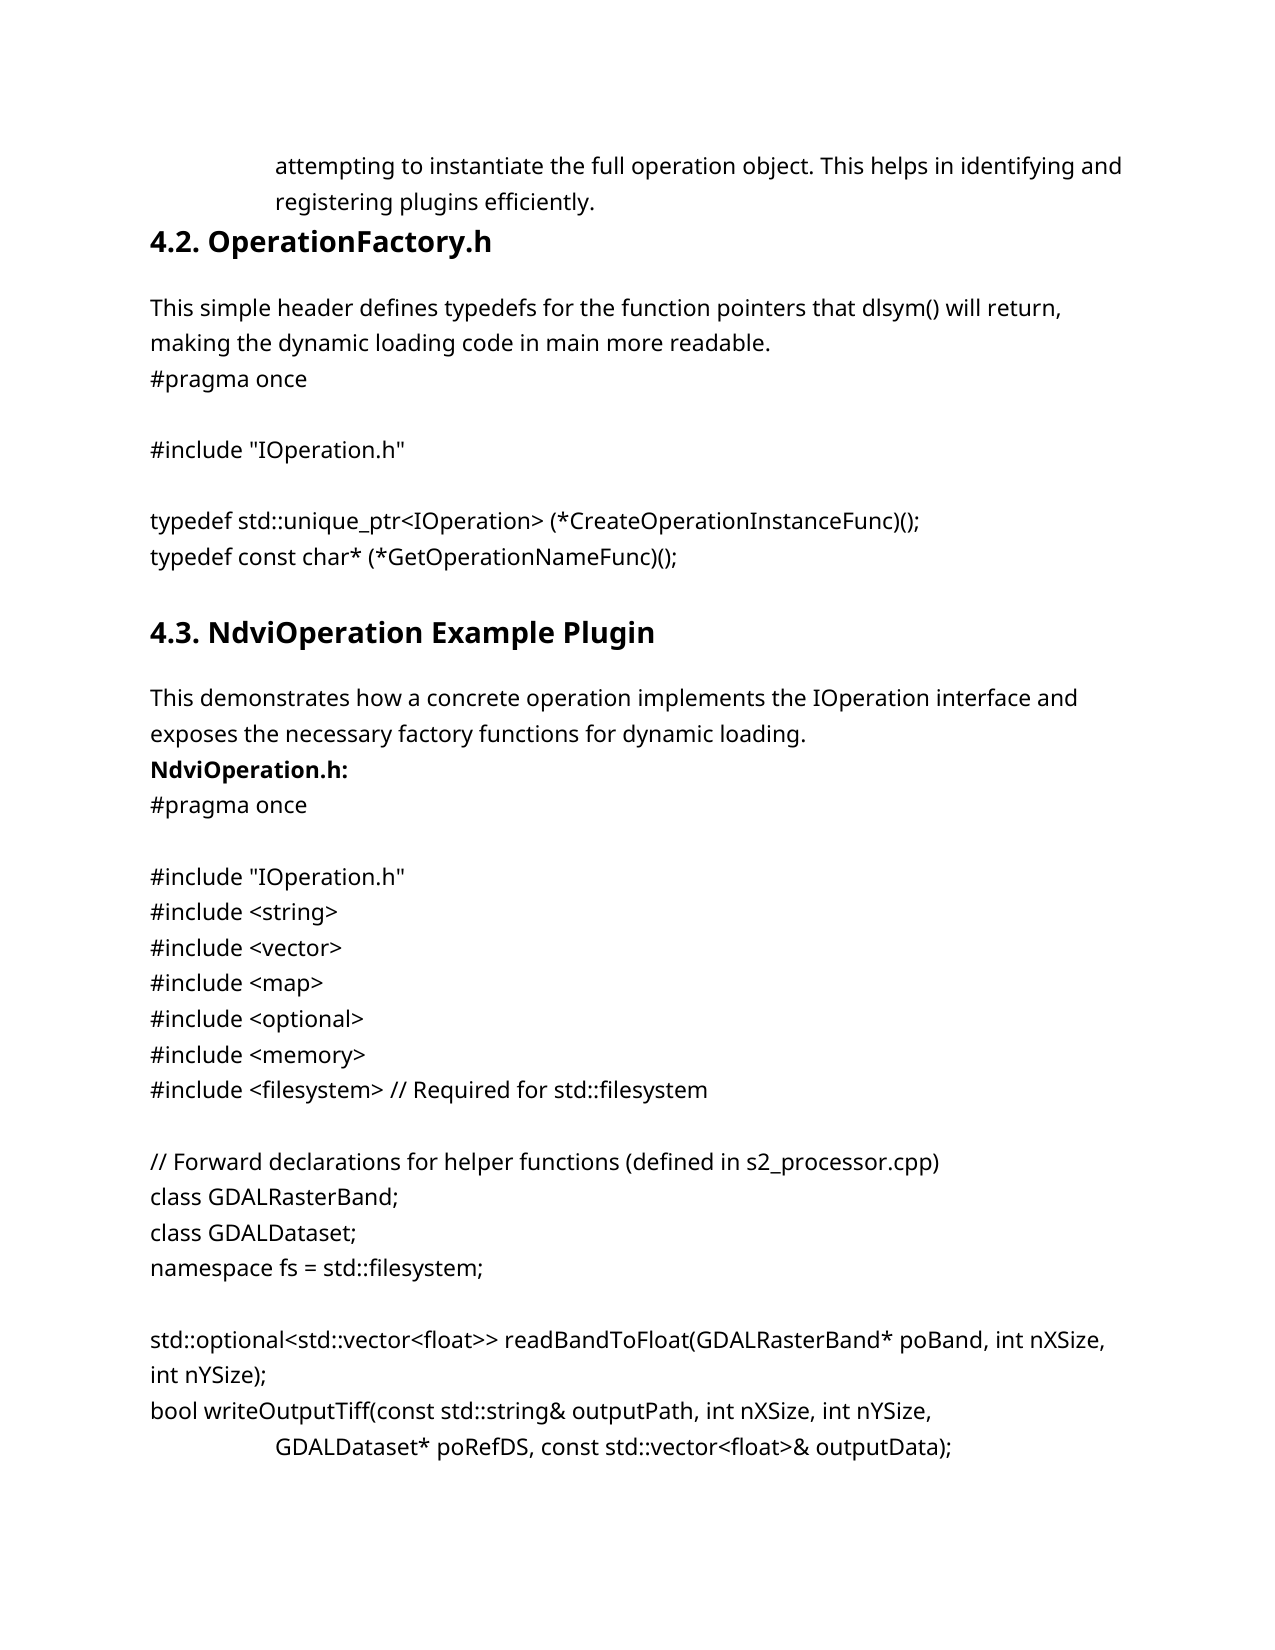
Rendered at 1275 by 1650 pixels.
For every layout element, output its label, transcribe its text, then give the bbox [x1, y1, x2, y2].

list attempting to instantiate the full operation object. This helps in identifying and registering plugins efficiently. [237, 150, 1125, 217]
text This simple header defines typedefs for the function pointers that dlsym() will return, making the dynamic loading code in main more readable. [150, 291, 1125, 358]
text This demonstrates how a concrete operation implements the IOperation interface and exposes the necessary factory functions for dynamic loading. [150, 682, 1125, 749]
text NdviOperation.h: [150, 753, 1125, 785]
subtitle 4.2. OperationFactory.h [150, 221, 1125, 261]
text #pragma once #include "IOperation.h" #include <string> #include <vector> #include <map> #include <optional> #include <memory> #include <filesystem> // Required for std::filesystem // Forward declarations for helper functions (defined in s2_processor.cpp) class GDALRasterBand; class GDALDataset; namespace fs = std::filesystem; std::optional<std::vector<float>> readBandToFloat(GDALRasterBand* poBand, int nXSize, int nYSize); bool writeOutputTiff(const std::string& outputPath, int nXSize, int nYSize, GDALDataset* poRefDS, const std::vector<float>& outputData); [150, 789, 1125, 1497]
text #pragma once #include "IOperation.h" typedef std::unique_ptr<IOperation> (*CreateOperationInstanceFunc)(); typedef const char* (*GetOperationNameFunc)(); [150, 363, 1125, 608]
subtitle 4.3. NdviOperation Example Plugin [150, 612, 1125, 652]
